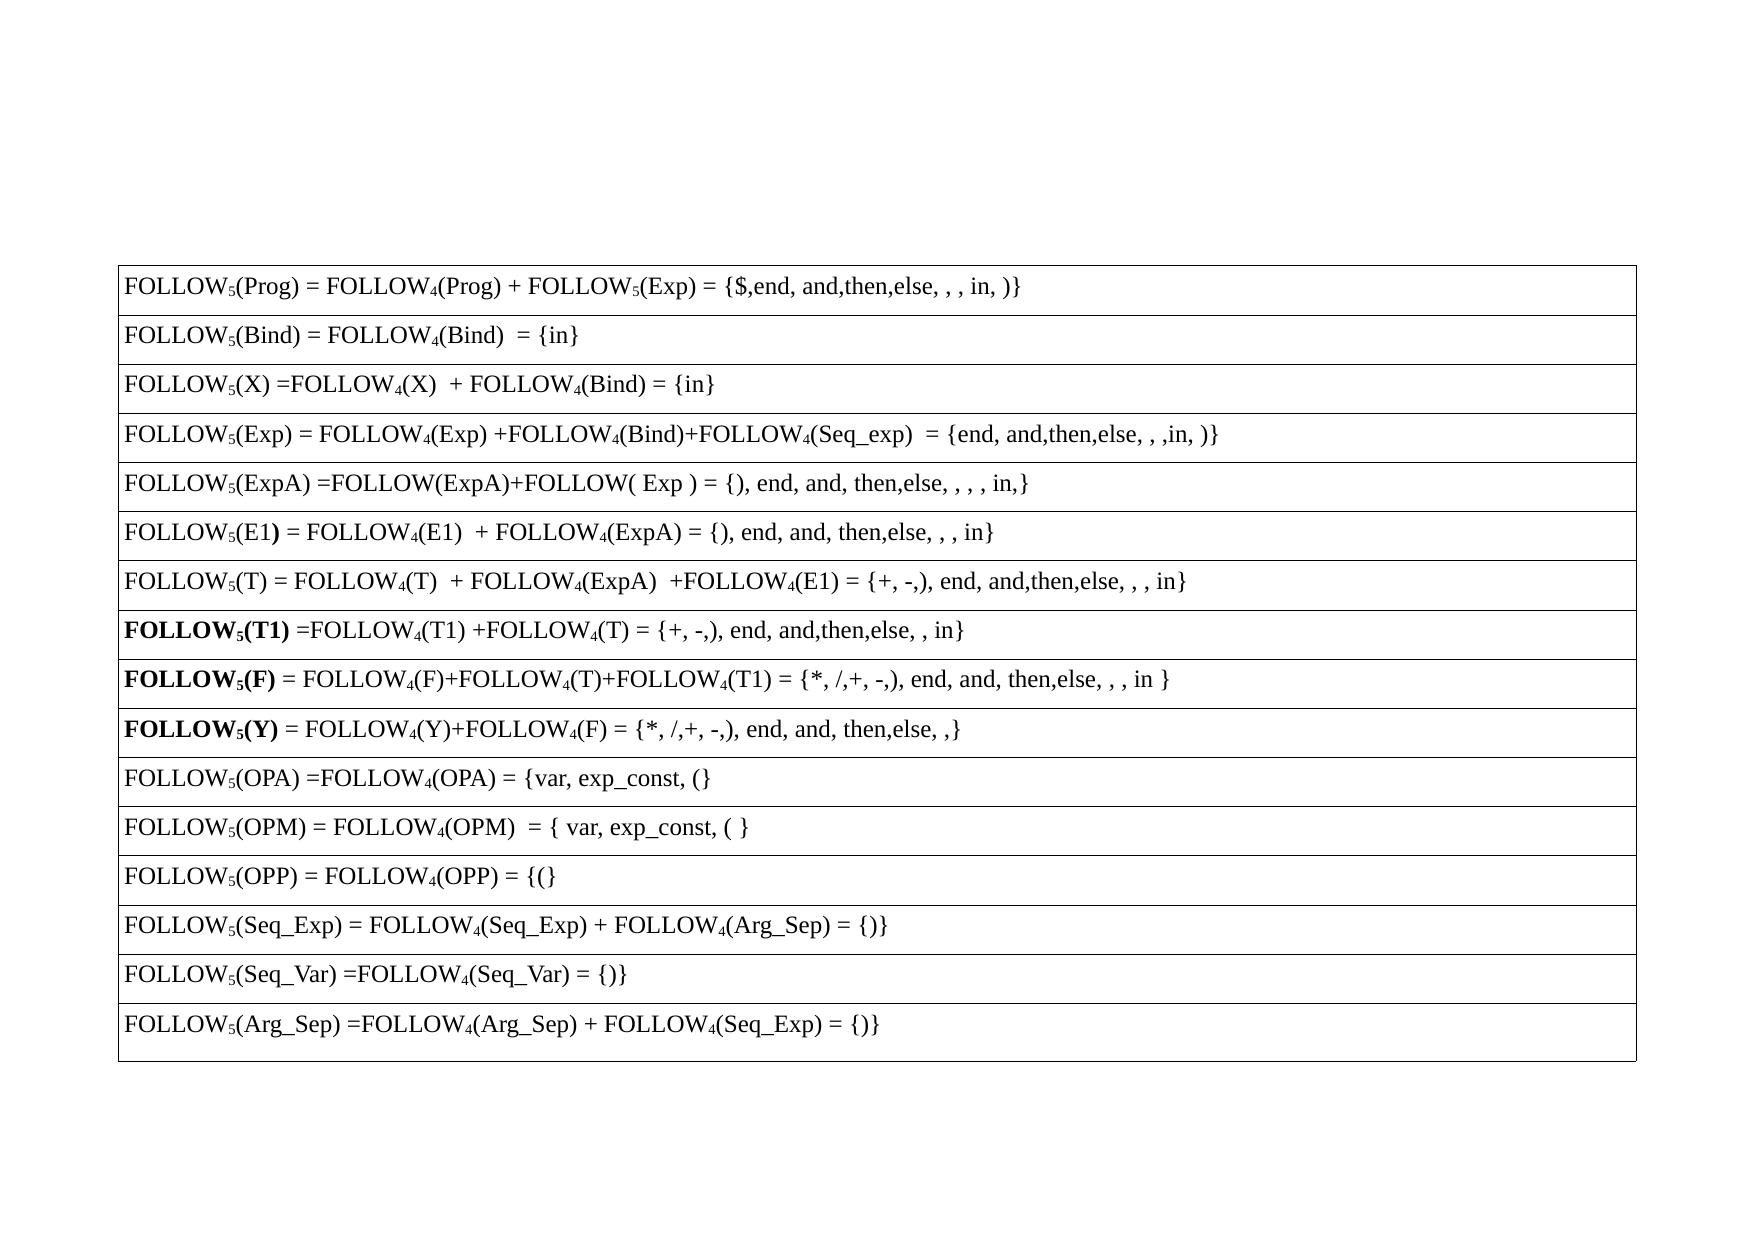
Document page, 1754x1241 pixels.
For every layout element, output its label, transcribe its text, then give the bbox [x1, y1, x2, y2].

table_cell FOLLOW5(ExpA) =FOLLOW(ExpA)+FOLLOW( Exp ) = {), end, and, then,else, , , , in,} [119, 463, 1636, 511]
table_cell FOLLOW5(E1) = FOLLOW4(E1) + FOLLOW4(ExpA) = {), end, and, then,else, , , in} [119, 512, 1636, 560]
table_cell FOLLOW5(T1) =FOLLOW4(T1) +FOLLOW4(T) = {+, -,), end, and,then,else, , in} [119, 611, 1636, 659]
table_cell FOLLOW5(F) = FOLLOW4(F)+FOLLOW4(T)+FOLLOW4(T1) = {*, /,+, -,), end, and, then,else, , , in } [119, 660, 1636, 708]
table_cell FOLLOW5(OPP) = FOLLOW4(OPP) = {(} [119, 856, 1636, 904]
table_cell FOLLOW5(Seq_Var) =FOLLOW4(Seq_Var) = {)} [119, 955, 1636, 1003]
table_cell FOLLOW5(T) = FOLLOW4(T) + FOLLOW4(ExpA) +FOLLOW4(E1) = {+, -,), end, and,then,else, , , in} [119, 561, 1636, 609]
table_cell FOLLOW5(Bind) = FOLLOW4(Bind) = {in} [119, 316, 1636, 364]
table_cell FOLLOW5(Arg_Sep) =FOLLOW4(Arg_Sep) + FOLLOW4(Seq_Exp) = {)} [119, 1004, 1636, 1061]
table_cell FOLLOW5(Exp) = FOLLOW4(Exp) +FOLLOW4(Bind)+FOLLOW4(Seq_exp) = {end, and,then,else, , ,in, )} [119, 414, 1636, 462]
table_header FOLLOW5(Prog) = FOLLOW4(Prog) + FOLLOW5(Exp) = {$,end, and,then,else, , , in, )} [119, 266, 1636, 314]
table_cell FOLLOW5(OPA) =FOLLOW4(OPA) = {var, exp_const, (} [119, 758, 1636, 806]
table_cell FOLLOW5(X) =FOLLOW4(X) + FOLLOW4(Bind) = {in} [119, 365, 1636, 413]
table_cell FOLLOW5(OPM) = FOLLOW4(OPM) = { var, exp_const, ( } [119, 807, 1636, 855]
table_cell FOLLOW5(Seq_Exp) = FOLLOW4(Seq_Exp) + FOLLOW4(Arg_Sep) = {)} [119, 906, 1636, 954]
table_cell FOLLOW5(Y) = FOLLOW4(Y)+FOLLOW4(F) = {*, /,+, -,), end, and, then,else, ,} [119, 709, 1636, 757]
